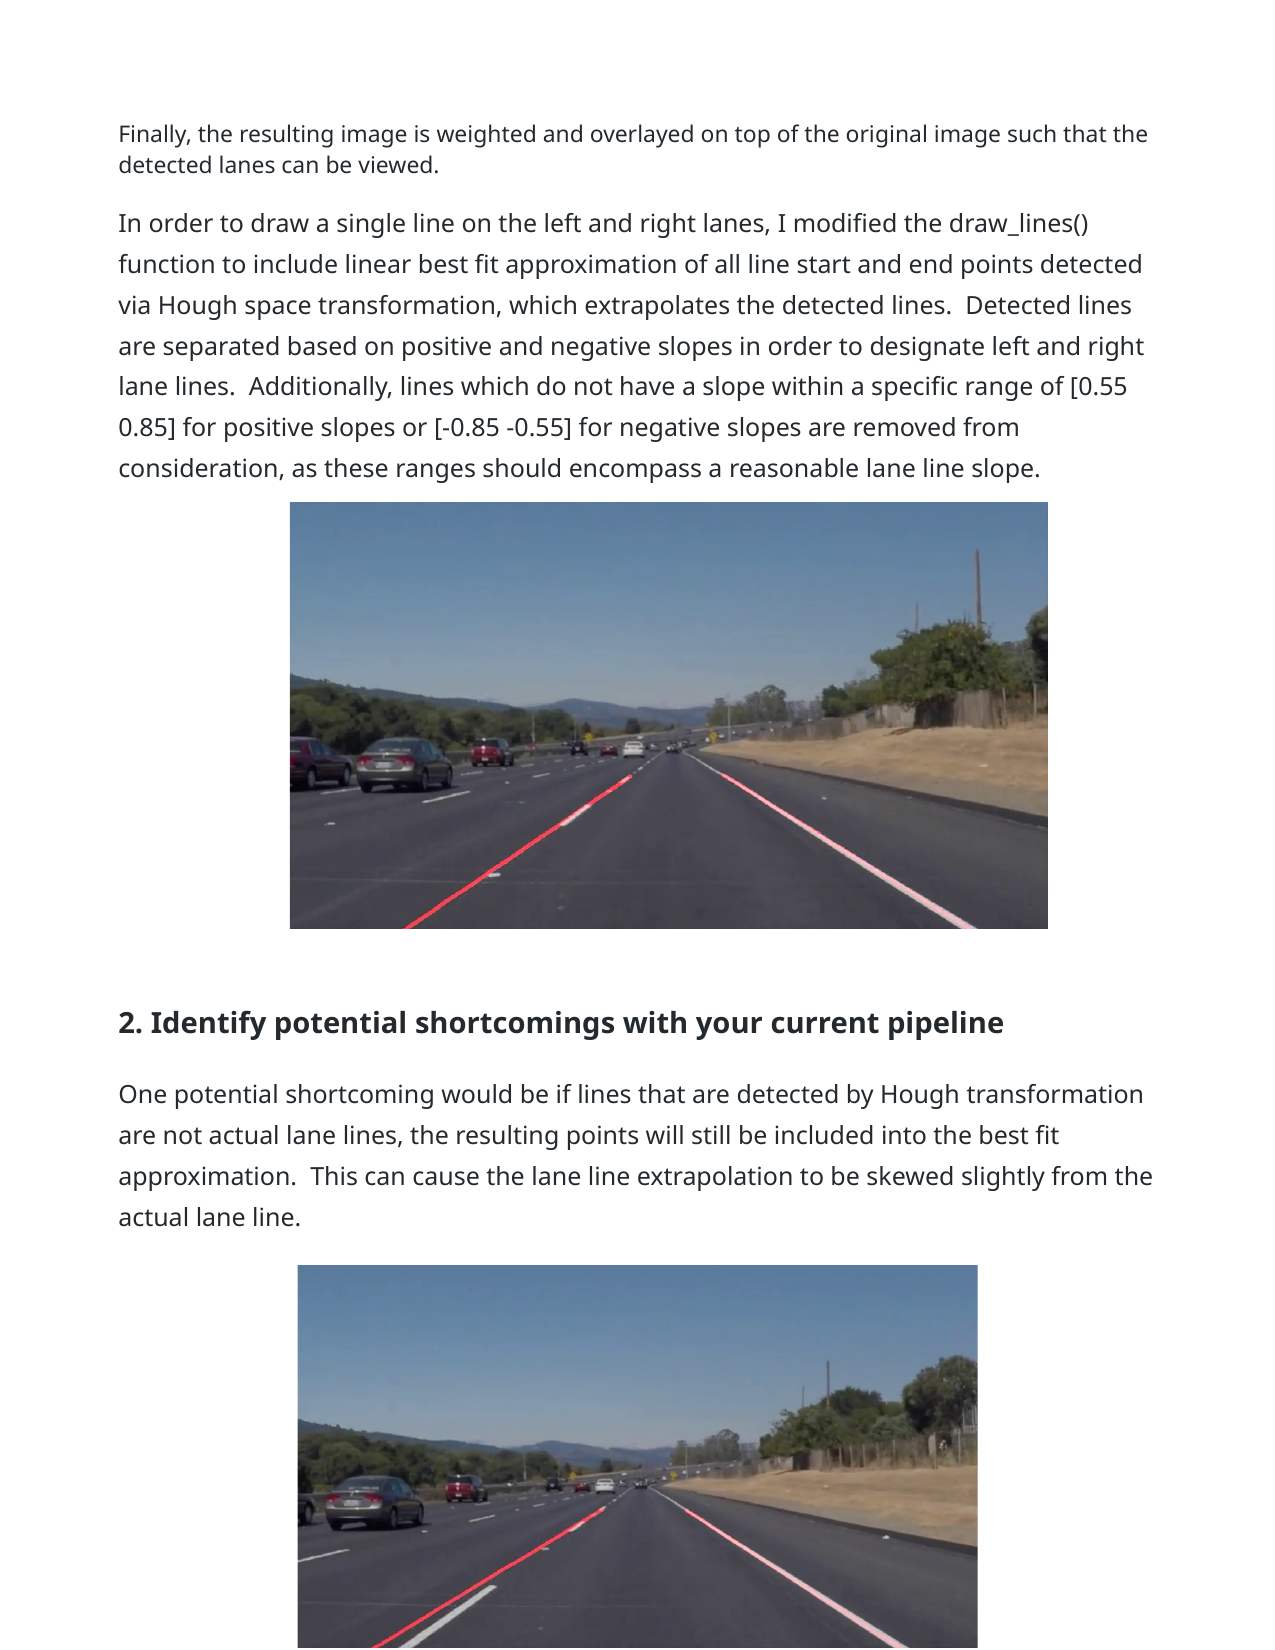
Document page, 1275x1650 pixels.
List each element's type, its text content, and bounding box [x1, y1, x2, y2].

picture [297, 1265, 978, 1648]
text Finally, the resulting image is weighted and overlayed on top of the original image such that the detected lanes can be viewed. [118, 118, 1157, 181]
picture [289, 502, 1048, 929]
text One potential shortcoming would be if lines that are detected by Hough transformation are not actual lane lines, the resulting points will still be included into the best fit approximation. This can cause the lane line extrapolation to be skewed slightly from the actual lane line. [118, 1077, 1157, 1233]
text In order to draw a single line on the left and right lanes, I modified the draw_lines() function to include linear best fit approximation of all line start and end points detected via Hough space transformation, which extrapolates the detected lines. Detected lines are separated based on positive and negative slopes in order to designate left and right lane lines. Additionally, lines which do not have a slope within a specific range of [0.55 0.85] for positive slopes or [-0.85 -0.55] for negative slopes are removed from consideration, as these ranges should encompass a reasonable lane line slope. [118, 206, 1157, 485]
subtitle 2. Identify potential shortcomings with your current pipeline [118, 1002, 1157, 1042]
